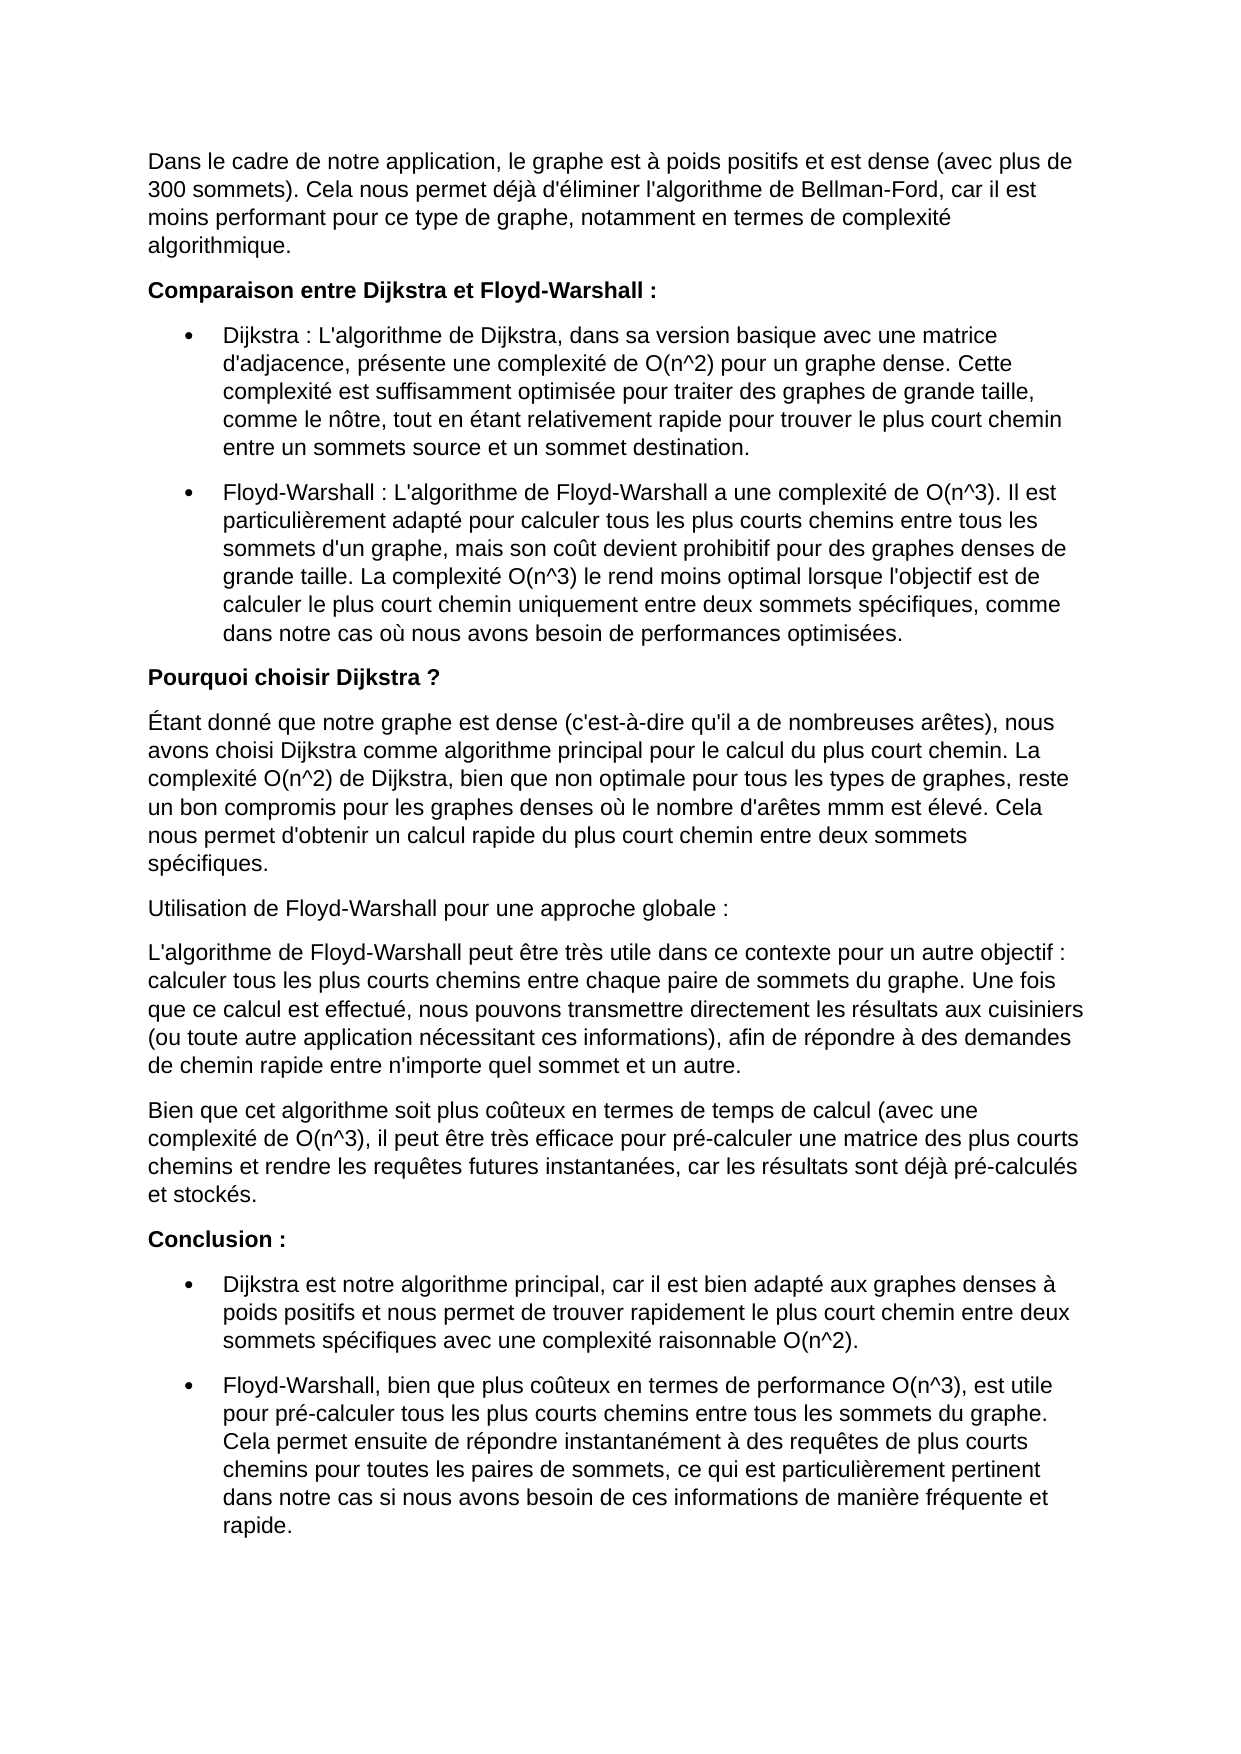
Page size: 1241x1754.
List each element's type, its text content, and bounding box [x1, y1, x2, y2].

list Dijkstra est notre algorithme principal, car il est bien adapté aux graphes denses à poids positifs et nous permet de trouver rapidement le plus court chemin entre deux sommets spécifiques avec une complexité raisonnable O(n^2). [185, 1271, 1093, 1353]
list Dijkstra : L'algorithme de Dijkstra, dans sa version basique avec une matrice d'adjacence, présente une complexité de O(n^2) pour un graphe dense. Cette complexité est suffisamment optimisée pour traiter des graphes de grande taille, comme le nôtre, tout en étant relativement rapide pour trouver le plus court chemin entre un sommets source et un sommet destination. [185, 322, 1093, 460]
text Conclusion : [148, 1226, 1093, 1252]
list Floyd-Warshall : L'algorithme de Floyd-Warshall a une complexité de O(n^3). Il est particulièrement adapté pour calculer tous les plus courts chemins entre tous les sommets d'un graphe, mais son coût devient prohibitif pour des graphes denses de grande taille. La complexité O(n^3) le rend moins optimal lorsque l'objectif est de calculer le plus court chemin uniquement entre deux sommets spécifiques, comme dans notre cas où nous avons besoin de performances optimisées. [185, 479, 1093, 646]
text Bien que cet algorithme soit plus coûteux en termes de temps de calcul (avec une complexité de O(n^3), il peut être très efficace pour pré-calculer une matrice des plus courts chemins et rendre les requêtes futures instantanées, car les résultats sont déjà pré-calculés et stockés. [148, 1097, 1093, 1207]
text Utilisation de Floyd-Warshall pour une approche globale : [148, 894, 1093, 921]
text Comparaison entre Dijkstra et Floyd-Warshall : [148, 277, 1093, 303]
list Floyd-Warshall, bien que plus coûteux en termes de performance O(n^3), est utile pour pré-calculer tous les plus courts chemins entre tous les sommets du graphe. Cela permet ensuite de répondre instantanément à des requêtes de plus courts chemins pour toutes les paires de sommets, ce qui est particulièrement pertinent dans notre cas si nous avons besoin de ces informations de manière fréquente et rapide. [185, 1372, 1093, 1538]
text Pourquoi choisir Dijkstra ? [148, 664, 1093, 691]
text Étant donné que notre graphe est dense (c'est-à-dire qu'il a de nombreuses arêtes), nous avons choisi Dijkstra comme algorithme principal pour le calcul du plus court chemin. La complexité O(n^2) de Dijkstra, bien que non optimale pour tous les types de graphes, reste un bon compromis pour les graphes denses où le nombre d'arêtes mmm est élevé. Cela nous permet d'obtenir un calcul rapide du plus court chemin entre deux sommets spécifiques. [148, 709, 1093, 876]
text L'algorithme de Floyd-Warshall peut être très utile dans ce contexte pour un autre objectif : calculer tous les plus courts chemins entre chaque paire de sommets du graphe. Une fois que ce calcul est effectué, nous pouvons transmettre directement les résultats aux cuisiniers (ou toute autre application nécessitant ces informations), afin de répondre à des demandes de chemin rapide entre n'importe quel sommet et un autre. [148, 939, 1093, 1078]
text Dans le cadre de notre application, le graphe est à poids positifs et est dense (avec plus de 300 sommets). Cela nous permet déjà d'éliminer l'algorithme de Bellman-Ford, car il est moins performant pour ce type de graphe, notamment en termes de complexité algorithmique. [148, 148, 1093, 258]
